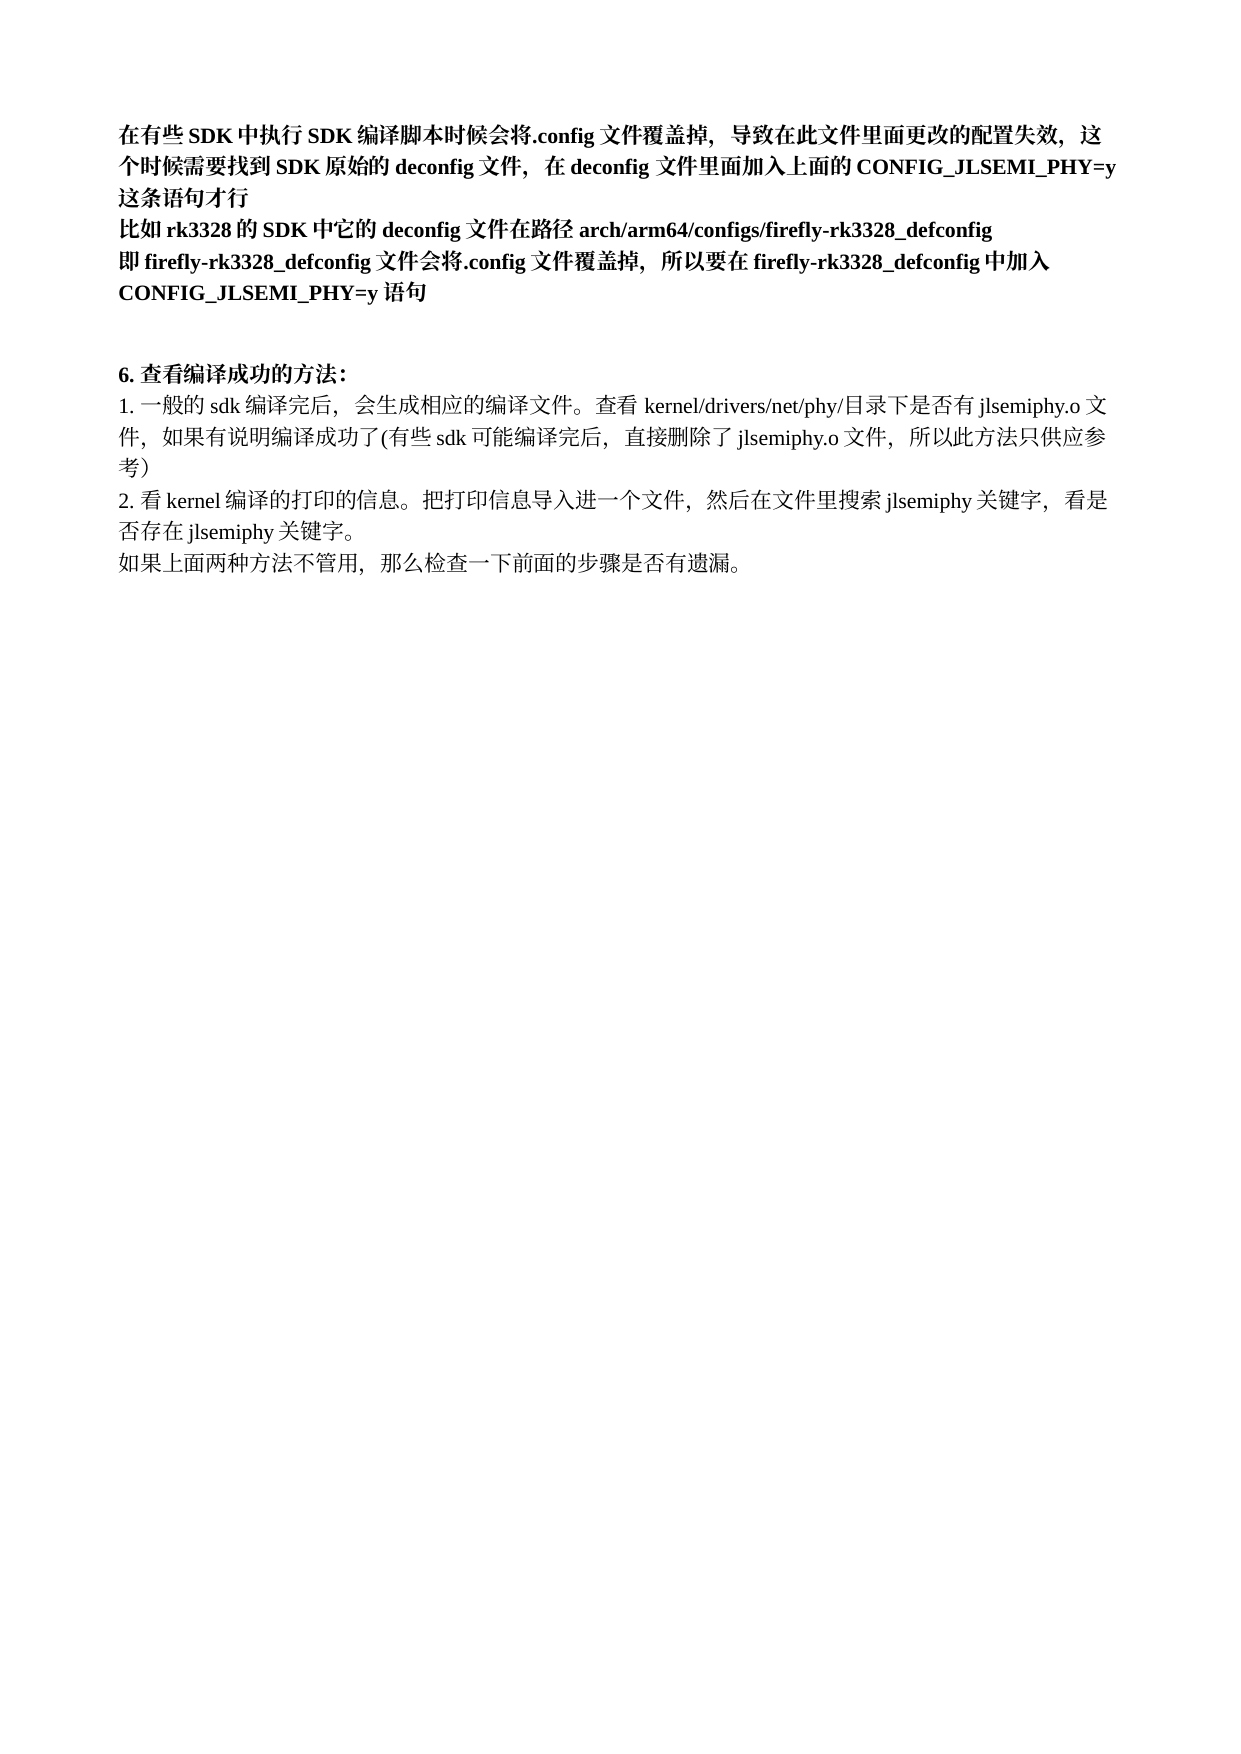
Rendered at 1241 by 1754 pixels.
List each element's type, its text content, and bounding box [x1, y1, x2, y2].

text 6. 查看编译成功的方法： [118, 357, 1122, 389]
text 1. 一般的sdk编译完后，会生成相应的编译文件。查看 kernel/drivers/net/phy/目录下是否有jlsemiphy.o文件，如果有说明编译成功了(有些sdk可能编译完后，直接删除了jlsemiphy.o文件，所以此方法只供应参考） [118, 389, 1122, 483]
text 在有些SDK中执行SDK编译脚本时候会将.config文件覆盖掉，导致在此文件里面更改的配置失效，这个时候需要找到SDK原始的deconfig文件，在deconfig 文件里面加入上面的CONFIG_JLSEMI_PHY=y 这条语句才行 [118, 118, 1122, 212]
text 即firefly-rk3328_defconfig文件会将.config文件覆盖掉，所以要在firefly-rk3328_defconfig中加入 [118, 244, 1122, 275]
text 2. 看kernel编译的打印的信息。把打印信息导入进一个文件，然后在文件里搜索jlsemiphy关键字，看是否存在jlsemiphy关键字。 [118, 483, 1122, 546]
text 比如rk3328的SDK中它的deconfig文件在路径arch/arm64/configs/firefly-rk3328_defconfig [118, 212, 1122, 244]
text 如果上面两种方法不管用，那么检查一下前面的步骤是否有遗漏。 [118, 546, 1122, 577]
text CONFIG_JLSEMI_PHY=y语句 [118, 275, 1122, 307]
